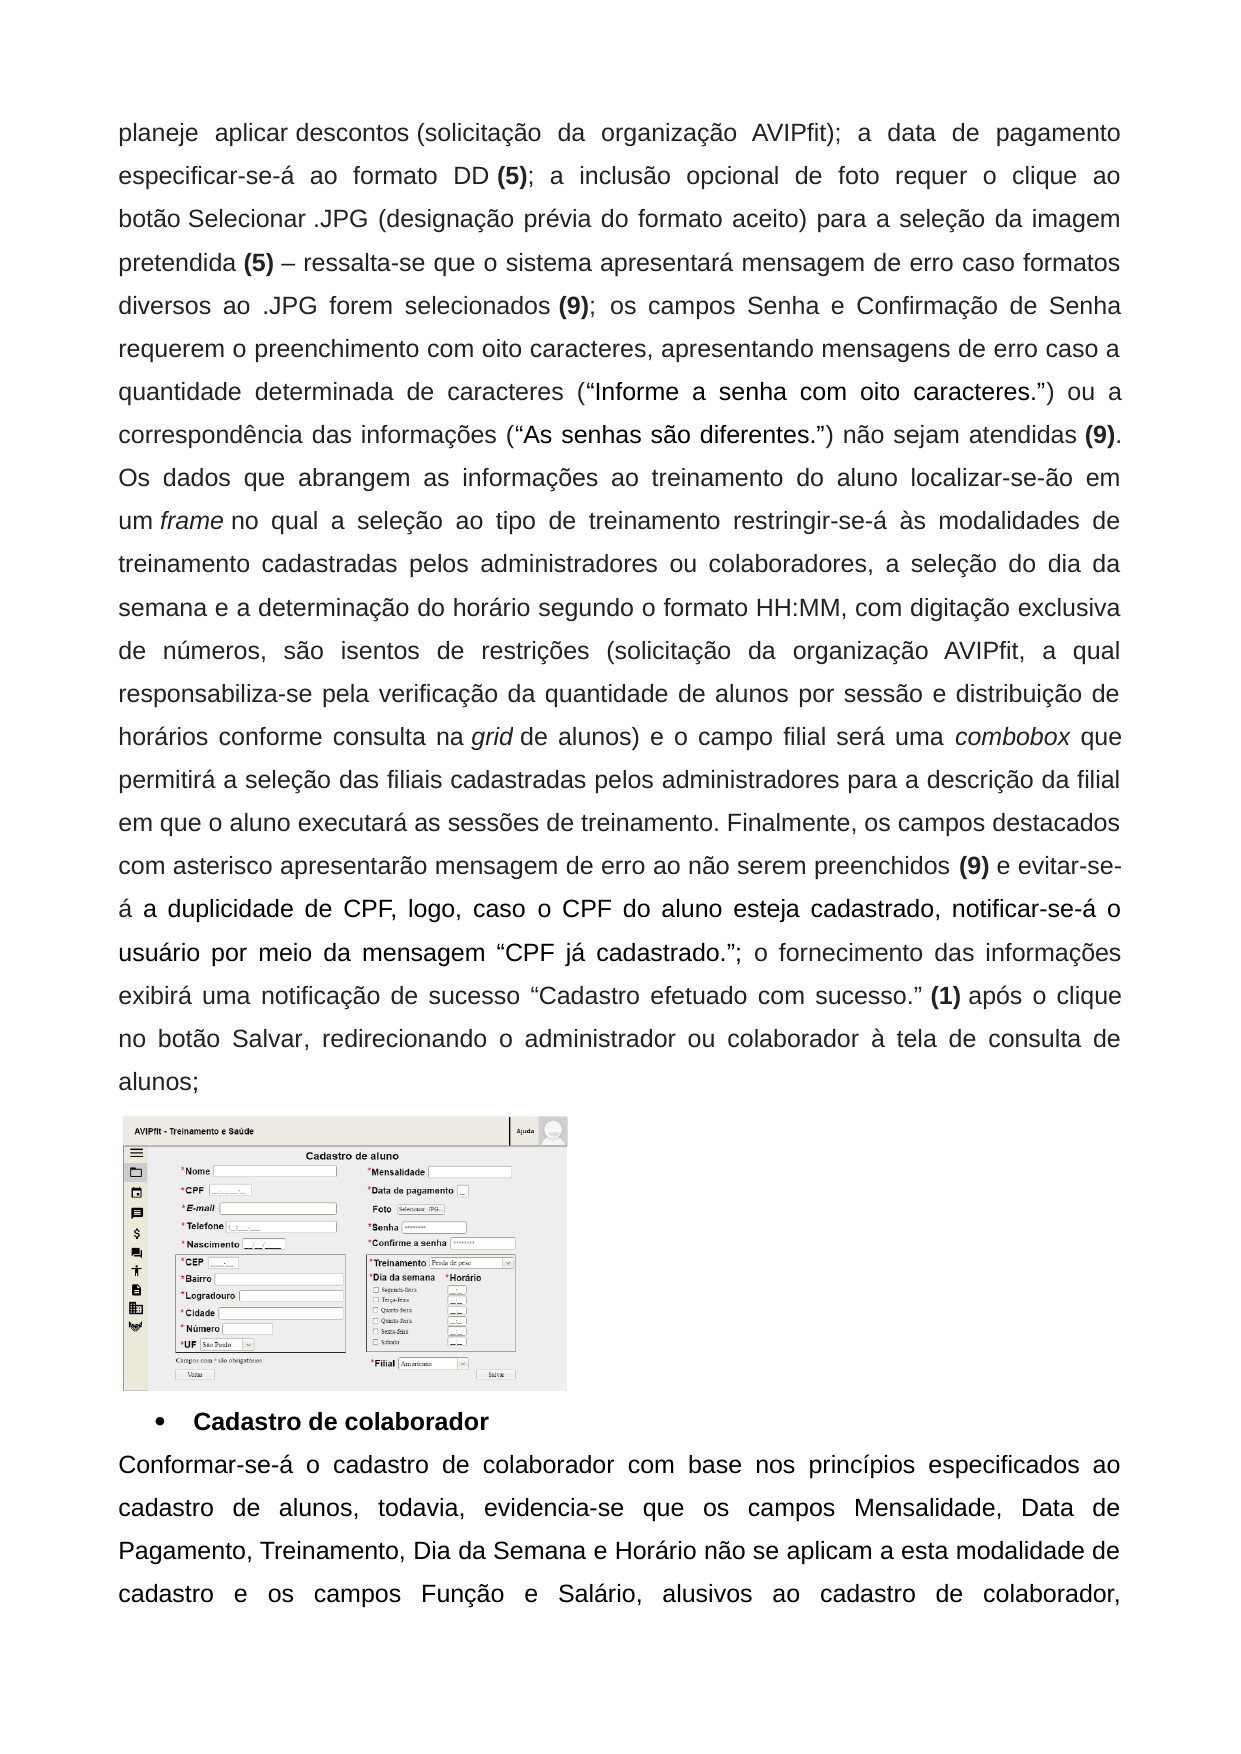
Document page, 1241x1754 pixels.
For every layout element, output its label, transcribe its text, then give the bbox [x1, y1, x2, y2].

text planeje aplicar descontos (solicitação da organização AVIPfit); a data de pagamento especificar-se-á ao formato DD (5); a inclusão opcional de foto requer o clique ao botão Selecionar .JPG (designação prévia do formato aceito) para a seleção da imagem pretendida (5) – ressalta-se que o sistema apresentará mensagem de erro caso formatos diversos ao .JPG forem selecionados (9); os campos Senha e Confirmação de Senha requerem o preenchimento com oito caracteres, apresentando mensagens de erro caso a quantidade determinada de caracteres (“Informe a senha com oito caracteres.”) ou a correspondência das informações (“As senhas são diferentes.”) não sejam atendidas (9). Os dados que abrangem as informações ao treinamento do aluno localizar-se-ão em um frame no qual a seleção ao tipo de treinamento restringir-se-á às modalidades de treinamento cadastradas pelos administradores ou colaboradores, a seleção do dia da semana e a determinação do horário segundo o formato HH:MM, com digitação exclusiva de números, são isentos de restrições (solicitação da organização AVIPfit, a qual responsabiliza-se pela verificação da quantidade de alunos por sessão e distribuição de horários conforme consulta na grid de alunos) e o campo filial será uma combobox que permitirá a seleção das filiais cadastradas pelos administradores para a descrição da filial em que o aluno executará as sessões de treinamento. Finalmente, os campos destacados com asterisco apresentarão mensagem de erro ao não serem preenchidos (9) e evitar-se-á a duplicidade de CPF, logo, caso o CPF do aluno esteja cadastrado, notificar-se-á o usuário por meio da mensagem “CPF já cadastrado.”; o fornecimento das informações exibirá uma notificação de sucesso “Cadastro efetuado com sucesso.” (1) após o clique no botão Salvar, redirecionando o administrador ou colaborador à tela de consulta de alunos; [118, 118, 1122, 1096]
text Conformar-se-á o cadastro de colaborador com base nos princípios especificados ao cadastro de alunos, todavia, evidencia-se que os campos Mensalidade, Data de Pagamento, Treinamento, Dia da Semana e Horário não se aplicam a esta modalidade de cadastro e os campos Função e Salário, alusivos ao cadastro de colaborador, [118, 1450, 1122, 1608]
list Cadastro de colaborador [156, 1407, 1122, 1436]
